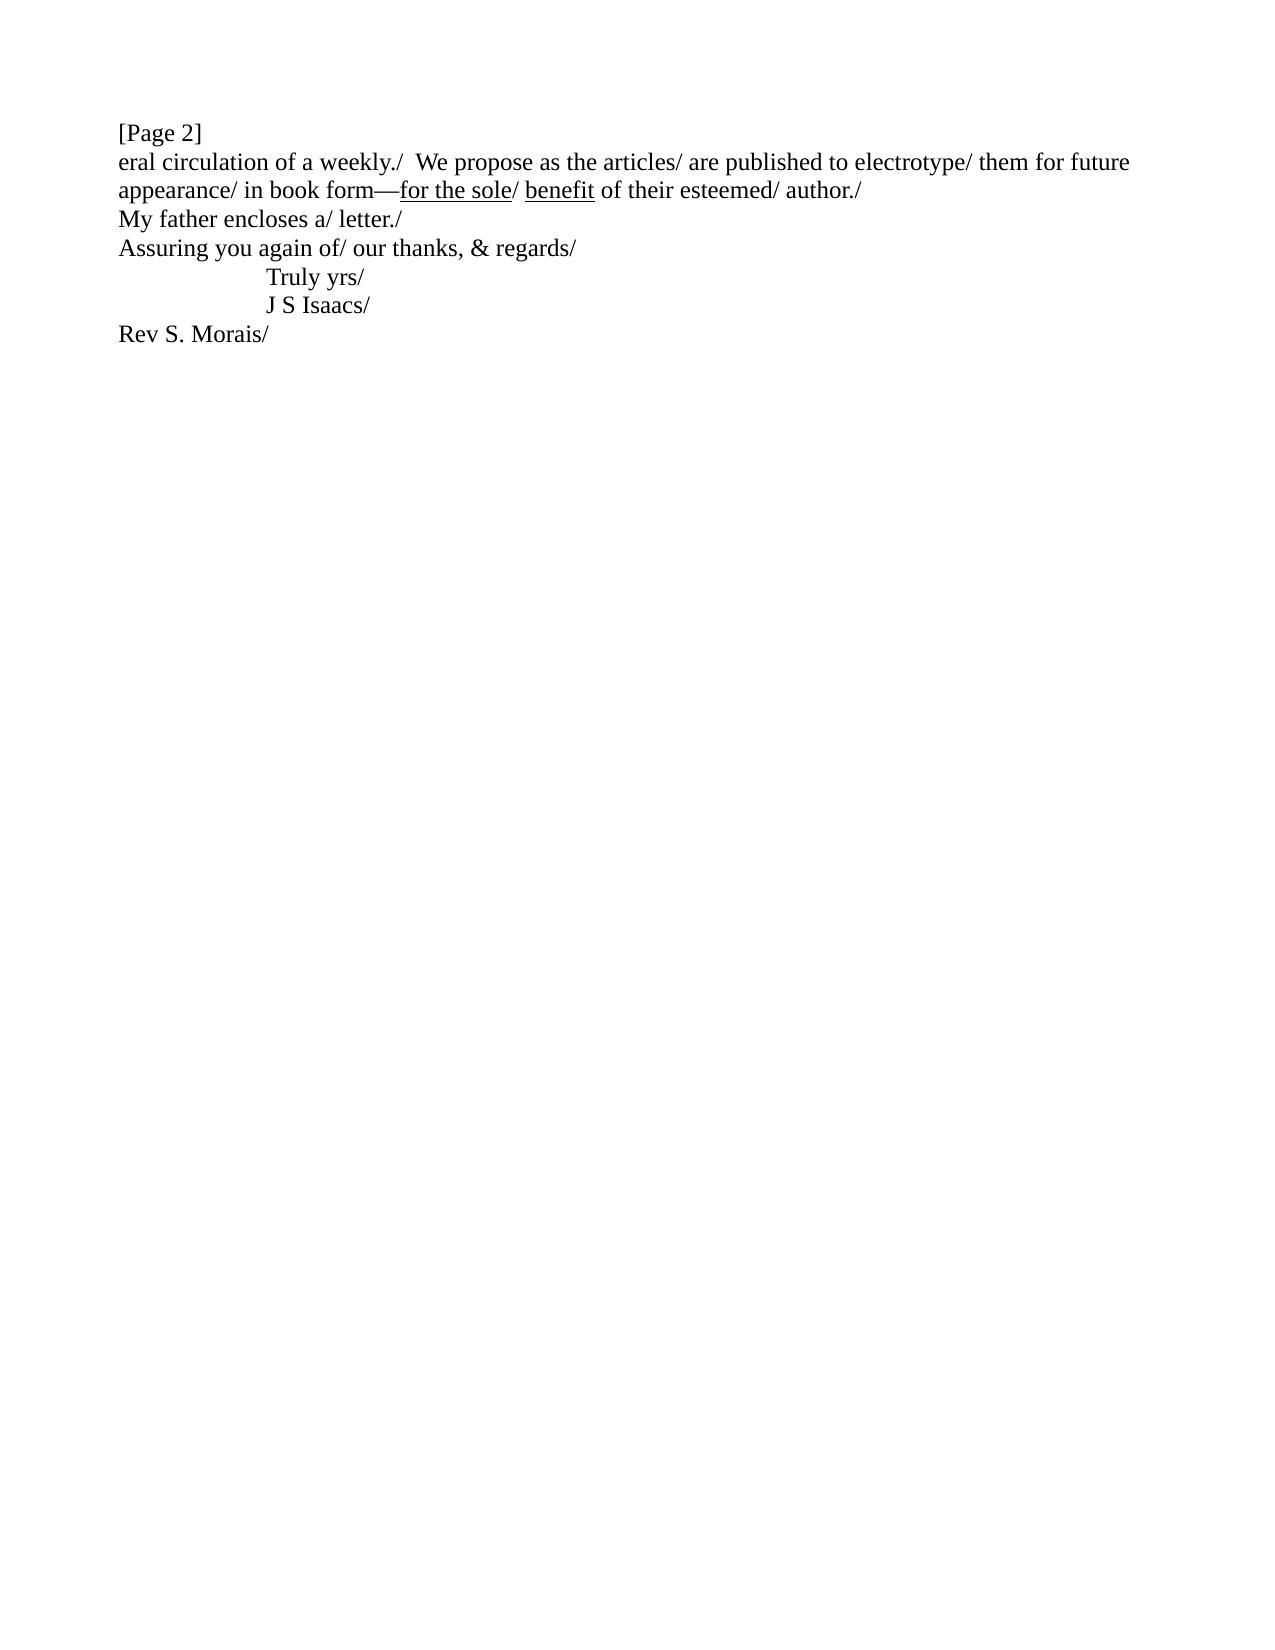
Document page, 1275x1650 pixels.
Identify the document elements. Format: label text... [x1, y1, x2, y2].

text My father encloses a/ letter./ [118, 204, 1157, 233]
text Assuring you again of/ our thanks, & regards/ [118, 233, 1157, 262]
text Rev S. Morais/ [118, 319, 1157, 348]
text Truly yrs/ [118, 262, 1157, 291]
text eral circulation of a weekly./ We propose as the articles/ are published to electrotype/ them for future appearance/ in book form—for the sole/ benefit of their esteemed/ author./ [118, 147, 1157, 204]
text [Page 2] [118, 118, 1157, 147]
text J S Isaacs/ [118, 291, 1157, 319]
